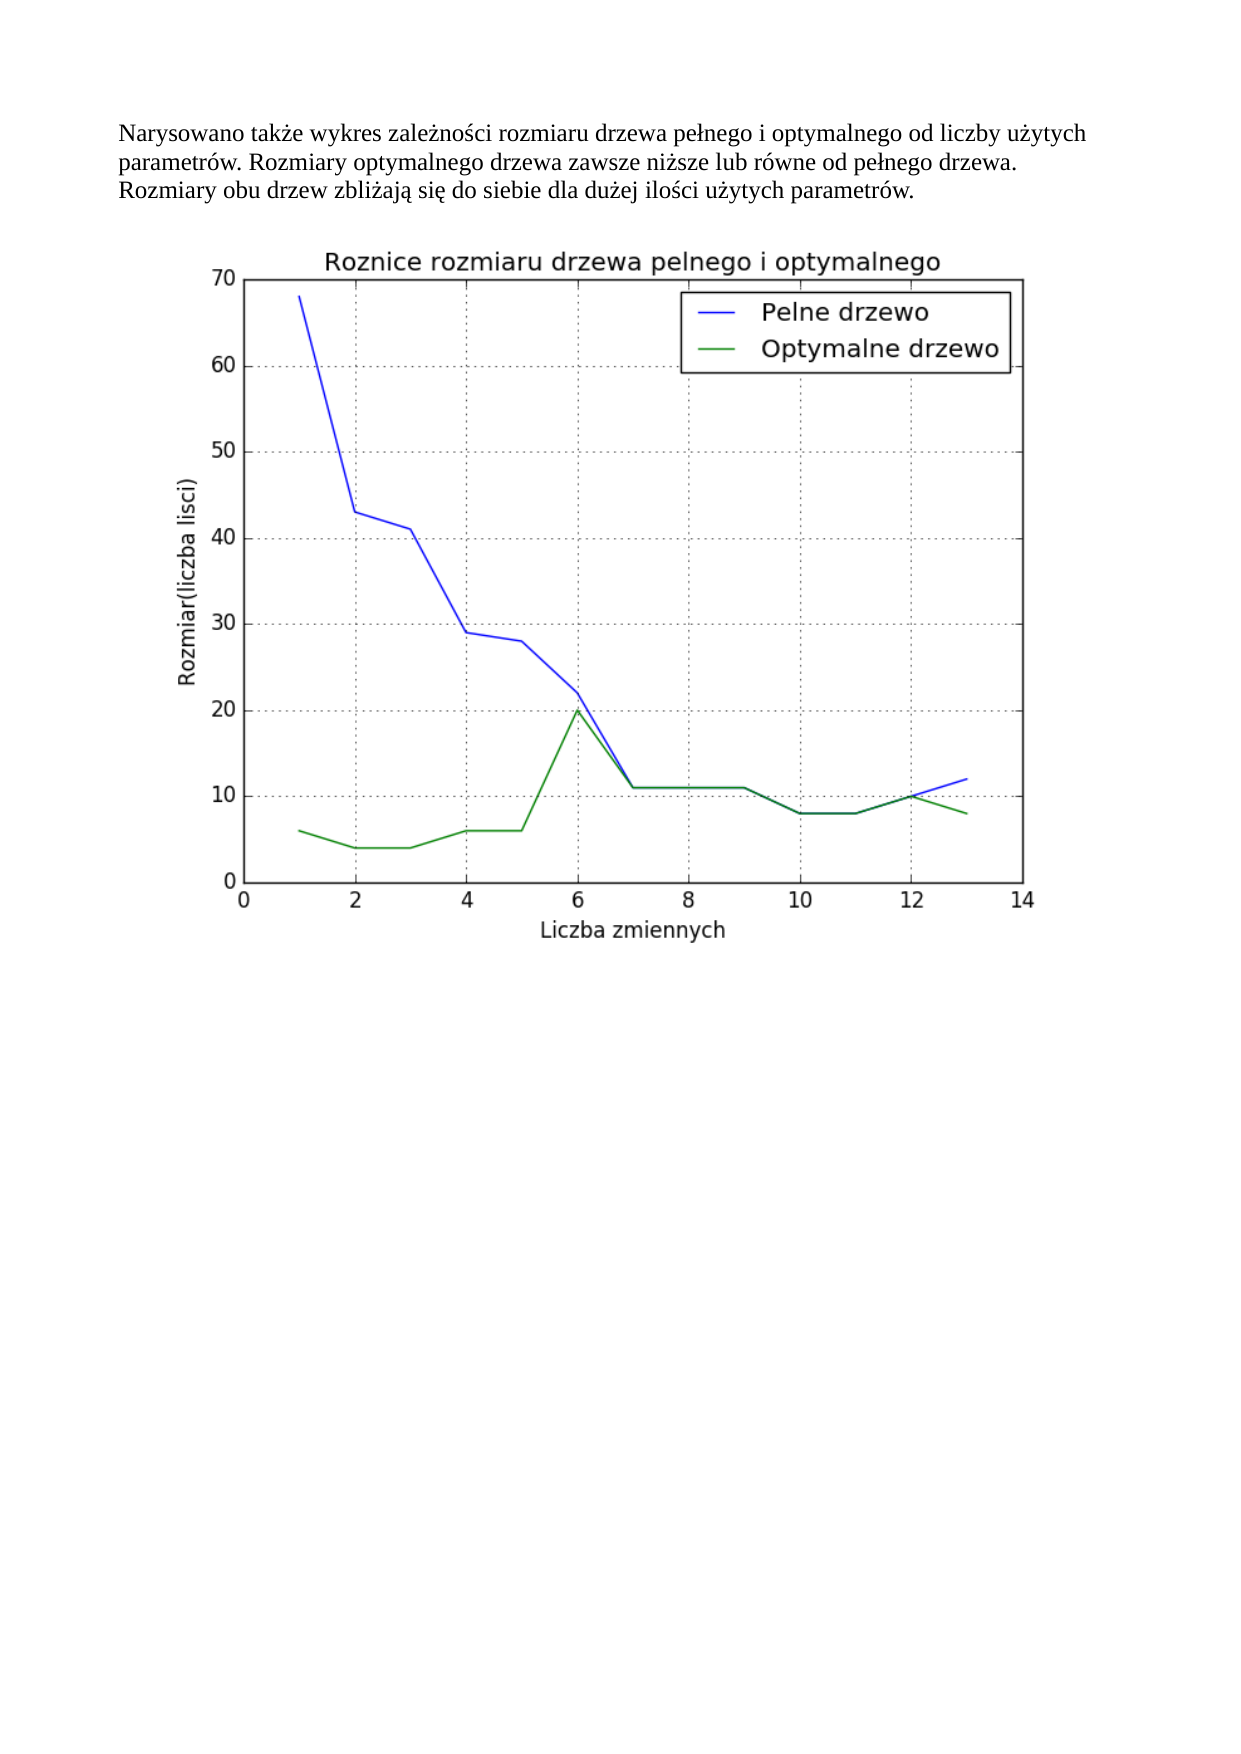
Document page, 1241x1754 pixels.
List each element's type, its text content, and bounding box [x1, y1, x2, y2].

picture [118, 204, 1123, 958]
text Narysowano także wykres zależności rozmiaru drzewa pełnego i optymalnego od liczby użytych parametrów. Rozmiary optymalnego drzewa zawsze niższe lub równe od pełnego drzewa. Rozmiary obu drzew zbliżają się do siebie dla dużej ilości użytych parametrów. [118, 118, 1122, 204]
